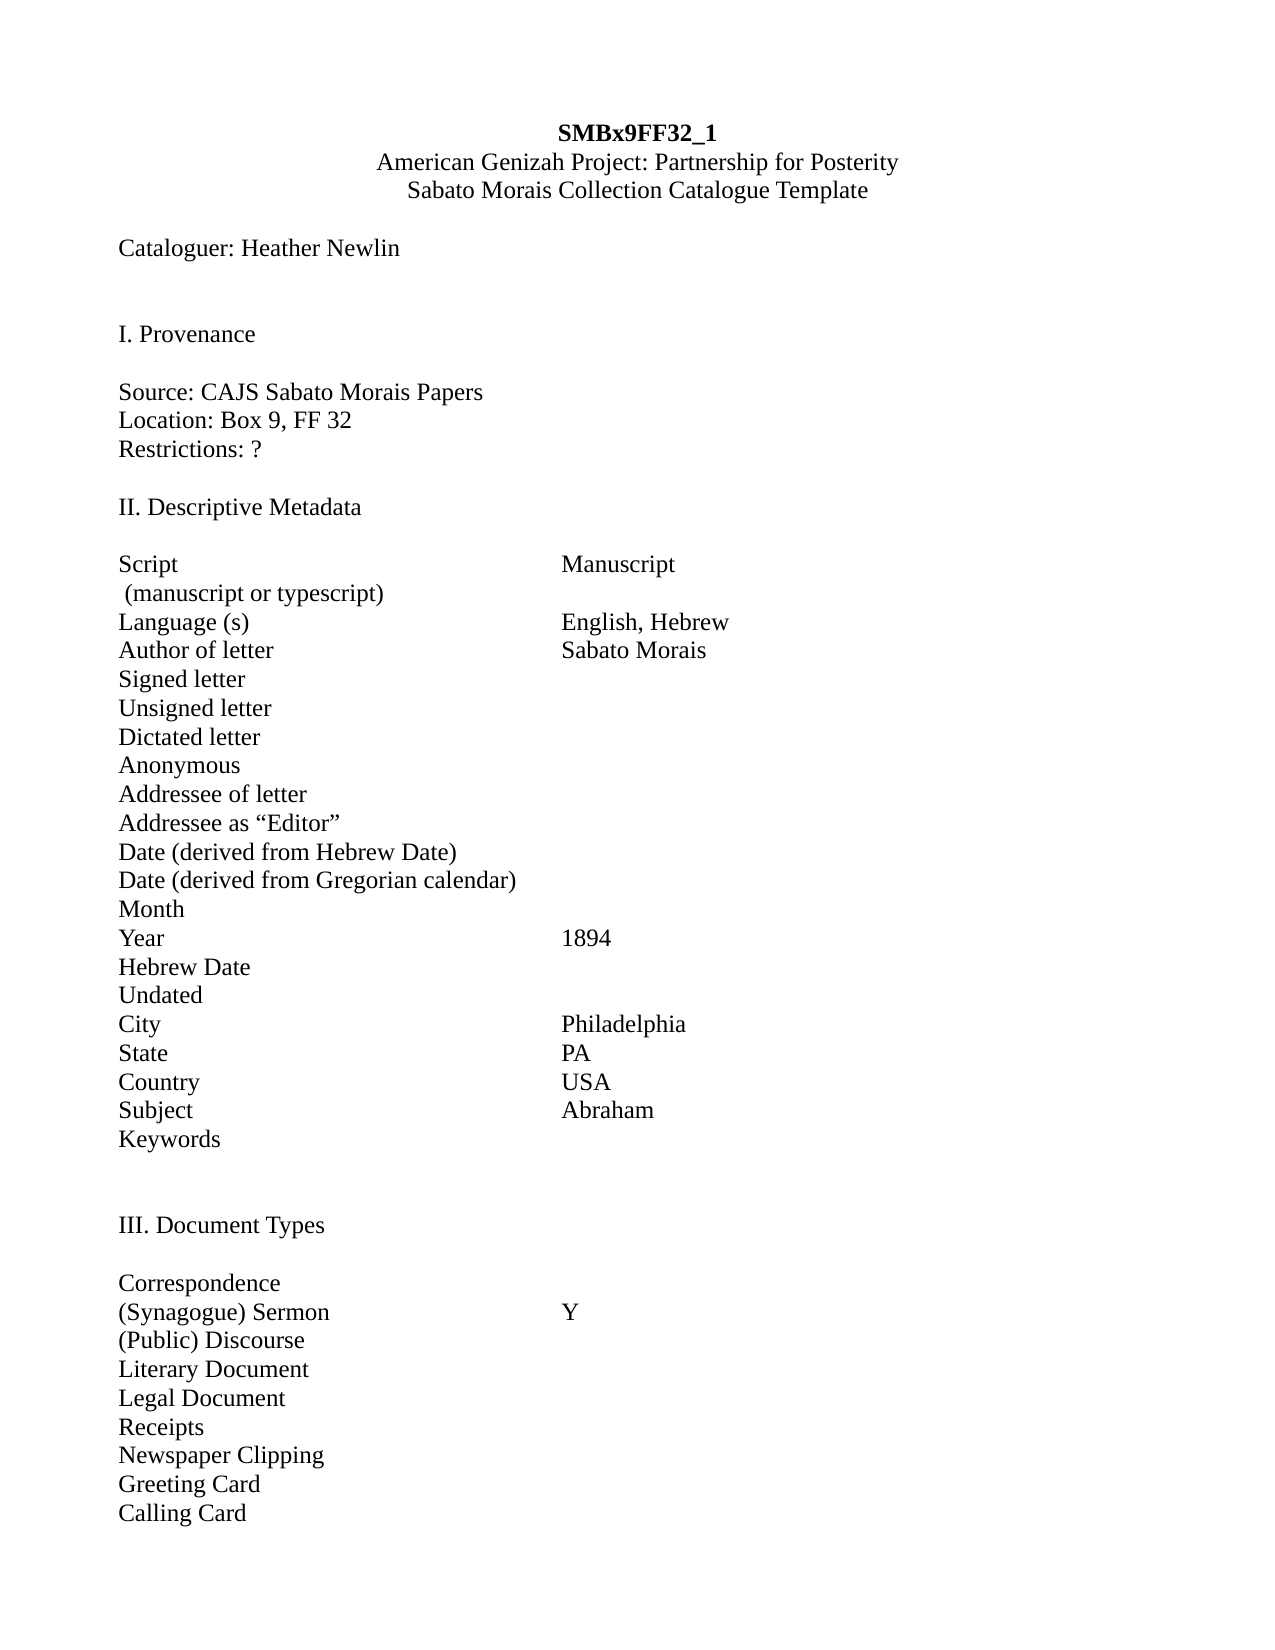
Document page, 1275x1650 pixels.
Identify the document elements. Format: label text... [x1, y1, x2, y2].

text Unsigned letter [118, 693, 1157, 722]
text City Philadelphia [118, 1009, 1157, 1038]
text Script Manuscript [118, 549, 1157, 578]
text Greeting Card [118, 1469, 1157, 1498]
text Sabato Morais Collection Catalogue Template [118, 176, 1157, 204]
text Hebrew Date [118, 952, 1157, 981]
text II. Descriptive Metadata [118, 492, 1157, 521]
text Addressee as “Editor” [118, 808, 1157, 837]
text III. Document Types [118, 1211, 1157, 1239]
text Restrictions: ? [118, 434, 1157, 463]
text Receipts [118, 1412, 1157, 1441]
text Undated [118, 981, 1157, 1009]
text Literary Document [118, 1354, 1157, 1383]
text Location: Box 9, FF 32 [118, 406, 1157, 434]
text Correspondence [118, 1268, 1157, 1297]
text SMBx9FF32_1 [118, 118, 1157, 147]
text Legal Document [118, 1383, 1157, 1412]
text (manuscript or typescript) [118, 578, 1157, 607]
text Month [118, 894, 1157, 923]
text Dictated letter [118, 722, 1157, 751]
text Author of letter Sabato Morais [118, 636, 1157, 664]
text Country USA [118, 1067, 1157, 1096]
text Subject Abraham [118, 1096, 1157, 1124]
text Signed letter [118, 664, 1157, 693]
text Cataloguer: Heather Newlin [118, 233, 1157, 262]
text Source: CAJS Sabato Morais Papers [118, 377, 1157, 406]
text Anonymous [118, 751, 1157, 779]
text Date (derived from Hebrew Date) [118, 837, 1157, 866]
text State PA [118, 1038, 1157, 1067]
text Year 1894 [118, 923, 1157, 952]
text Keywords [118, 1124, 1157, 1153]
text Addressee of letter [118, 779, 1157, 808]
text Newspaper Clipping [118, 1441, 1157, 1469]
text I. Provenance [118, 319, 1157, 348]
text Language (s) English, Hebrew [118, 607, 1157, 636]
text Calling Card [118, 1498, 1157, 1527]
text American Genizah Project: Partnership for Posterity [118, 147, 1157, 176]
text (Public) Discourse [118, 1326, 1157, 1354]
text Date (derived from Gregorian calendar) [118, 866, 1157, 894]
text (Synagogue) Sermon Y [118, 1297, 1157, 1326]
